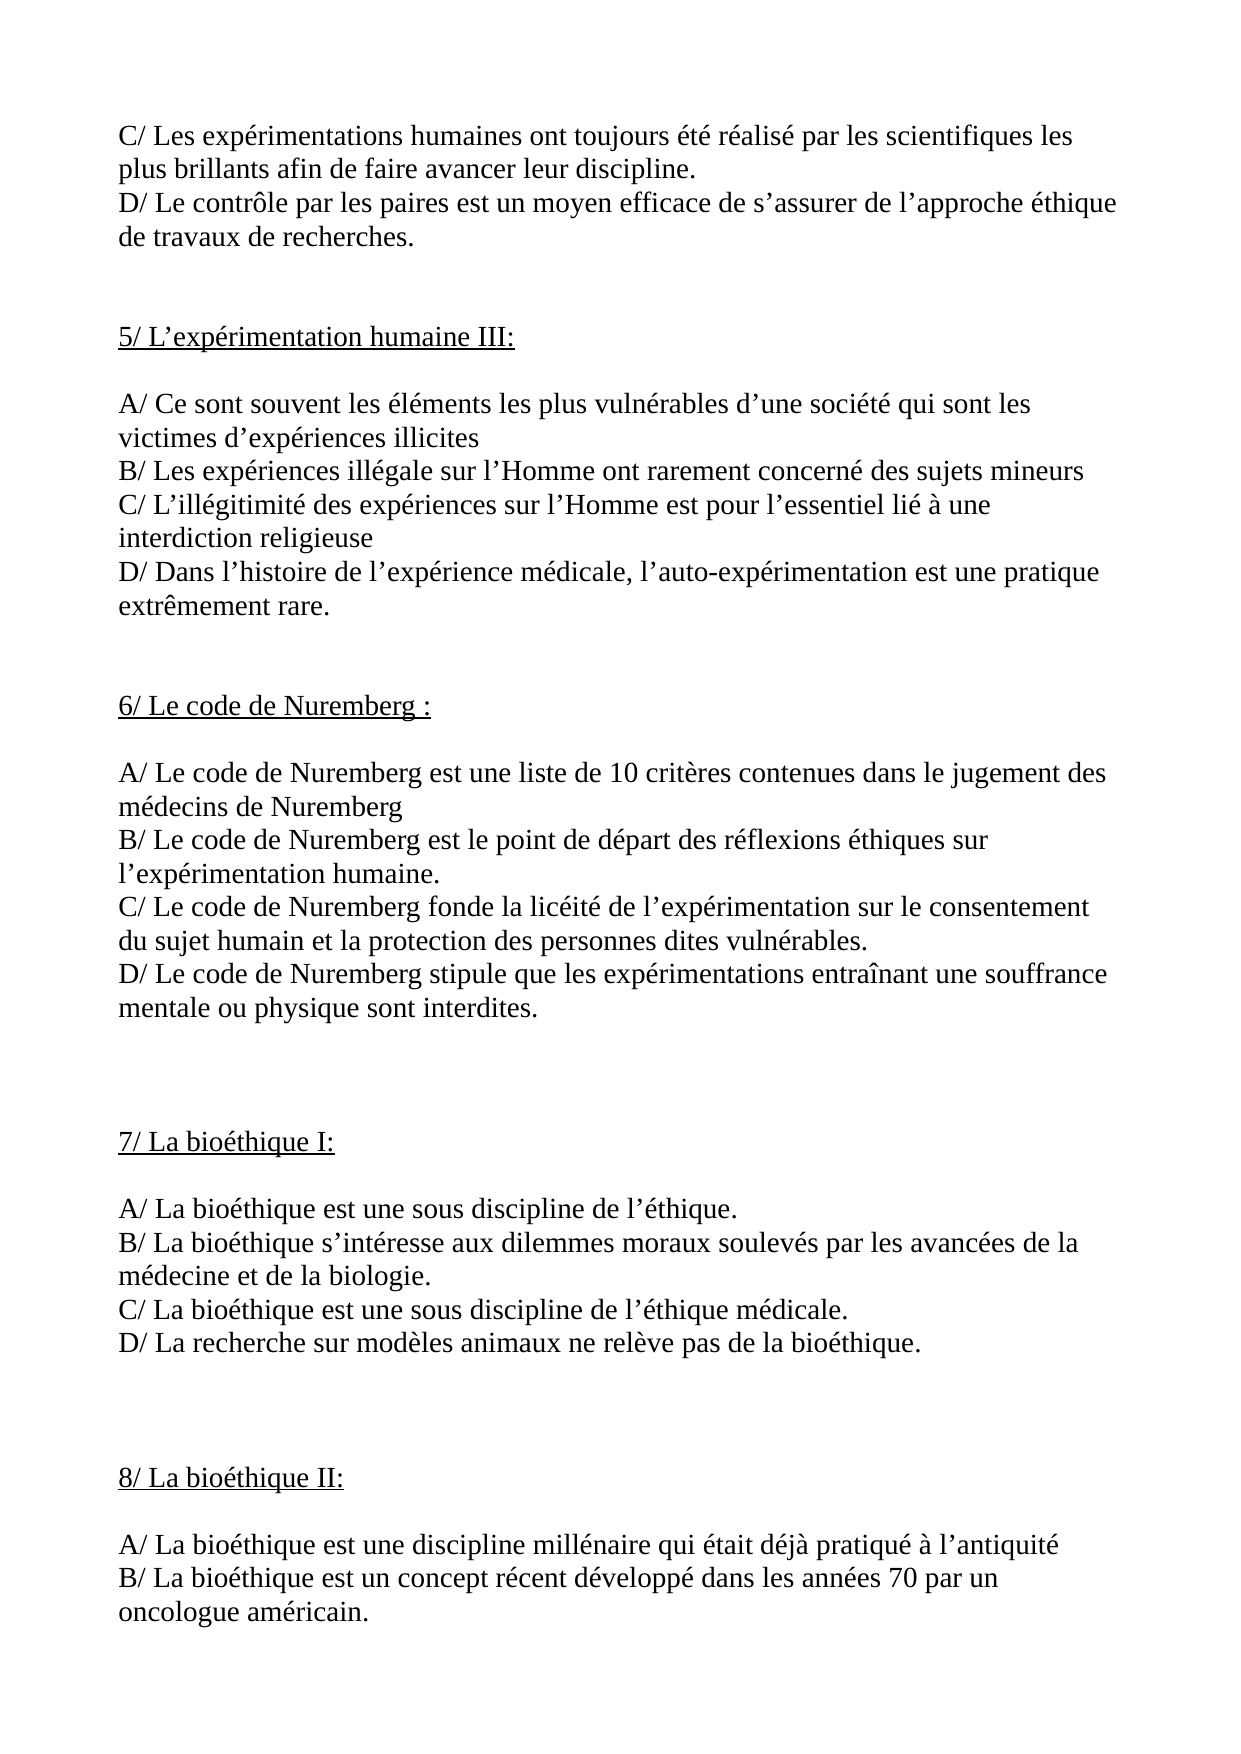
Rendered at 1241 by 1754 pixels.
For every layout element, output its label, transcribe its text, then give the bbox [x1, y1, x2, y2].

text B/ La bioéthique est un concept récent développé dans les années 70 par un oncologue américain. [118, 1560, 1122, 1627]
text 7/ La bioéthique I: [118, 1124, 1122, 1158]
text C/ Le code de Nuremberg fonde la licéité de l’expérimentation sur le consentement du sujet humain et la protection des personnes dites vulnérables. [118, 889, 1122, 957]
text D/ Le code de Nuremberg stipule que les expérimentations entraînant une souffrance mentale ou physique sont interdites. [118, 957, 1122, 1024]
text 5/ L’expérimentation humaine III: [118, 319, 1122, 353]
text A/ Le code de Nuremberg est une liste de 10 critères contenues dans le jugement des médecins de Nuremberg [118, 755, 1122, 822]
text A/ La bioéthique est une sous discipline de l’éthique. [118, 1191, 1122, 1225]
text B/ Le code de Nuremberg est le point de départ des réflexions éthiques sur l’expérimentation humaine. [118, 822, 1122, 889]
text C/ L’illégitimité des expériences sur l’Homme est pour l’essentiel lié à une interdiction religieuse [118, 487, 1122, 554]
text D/ Le contrôle par les paires est un moyen efficace de s’assurer de l’approche éthique de travaux de recherches. [118, 185, 1122, 252]
text B/ La bioéthique s’intéresse aux dilemmes moraux soulevés par les avancées de la médecine et de la biologie. [118, 1225, 1122, 1292]
text A/ La bioéthique est une discipline millénaire qui était déjà pratiqué à l’antiquité [118, 1527, 1122, 1560]
text 8/ La bioéthique II: [118, 1460, 1122, 1493]
text C/ La bioéthique est une sous discipline de l’éthique médicale. [118, 1292, 1122, 1326]
text A/ Ce sont souvent les éléments les plus vulnérables d’une société qui sont les victimes d’expériences illicites [118, 386, 1122, 453]
text D/ La recherche sur modèles animaux ne relève pas de la bioéthique. [118, 1326, 1122, 1359]
text C/ Les expérimentations humaines ont toujours été réalisé par les scientifiques les plus brillants afin de faire avancer leur discipline. [118, 118, 1122, 185]
text B/ Les expériences illégale sur l’Homme ont rarement concerné des sujets mineurs [118, 453, 1122, 487]
text 6/ Le code de Nuremberg : [118, 688, 1122, 722]
text D/ Dans l’histoire de l’expérience médicale, l’auto-expérimentation est une pratique extrêmement rare. [118, 554, 1122, 621]
